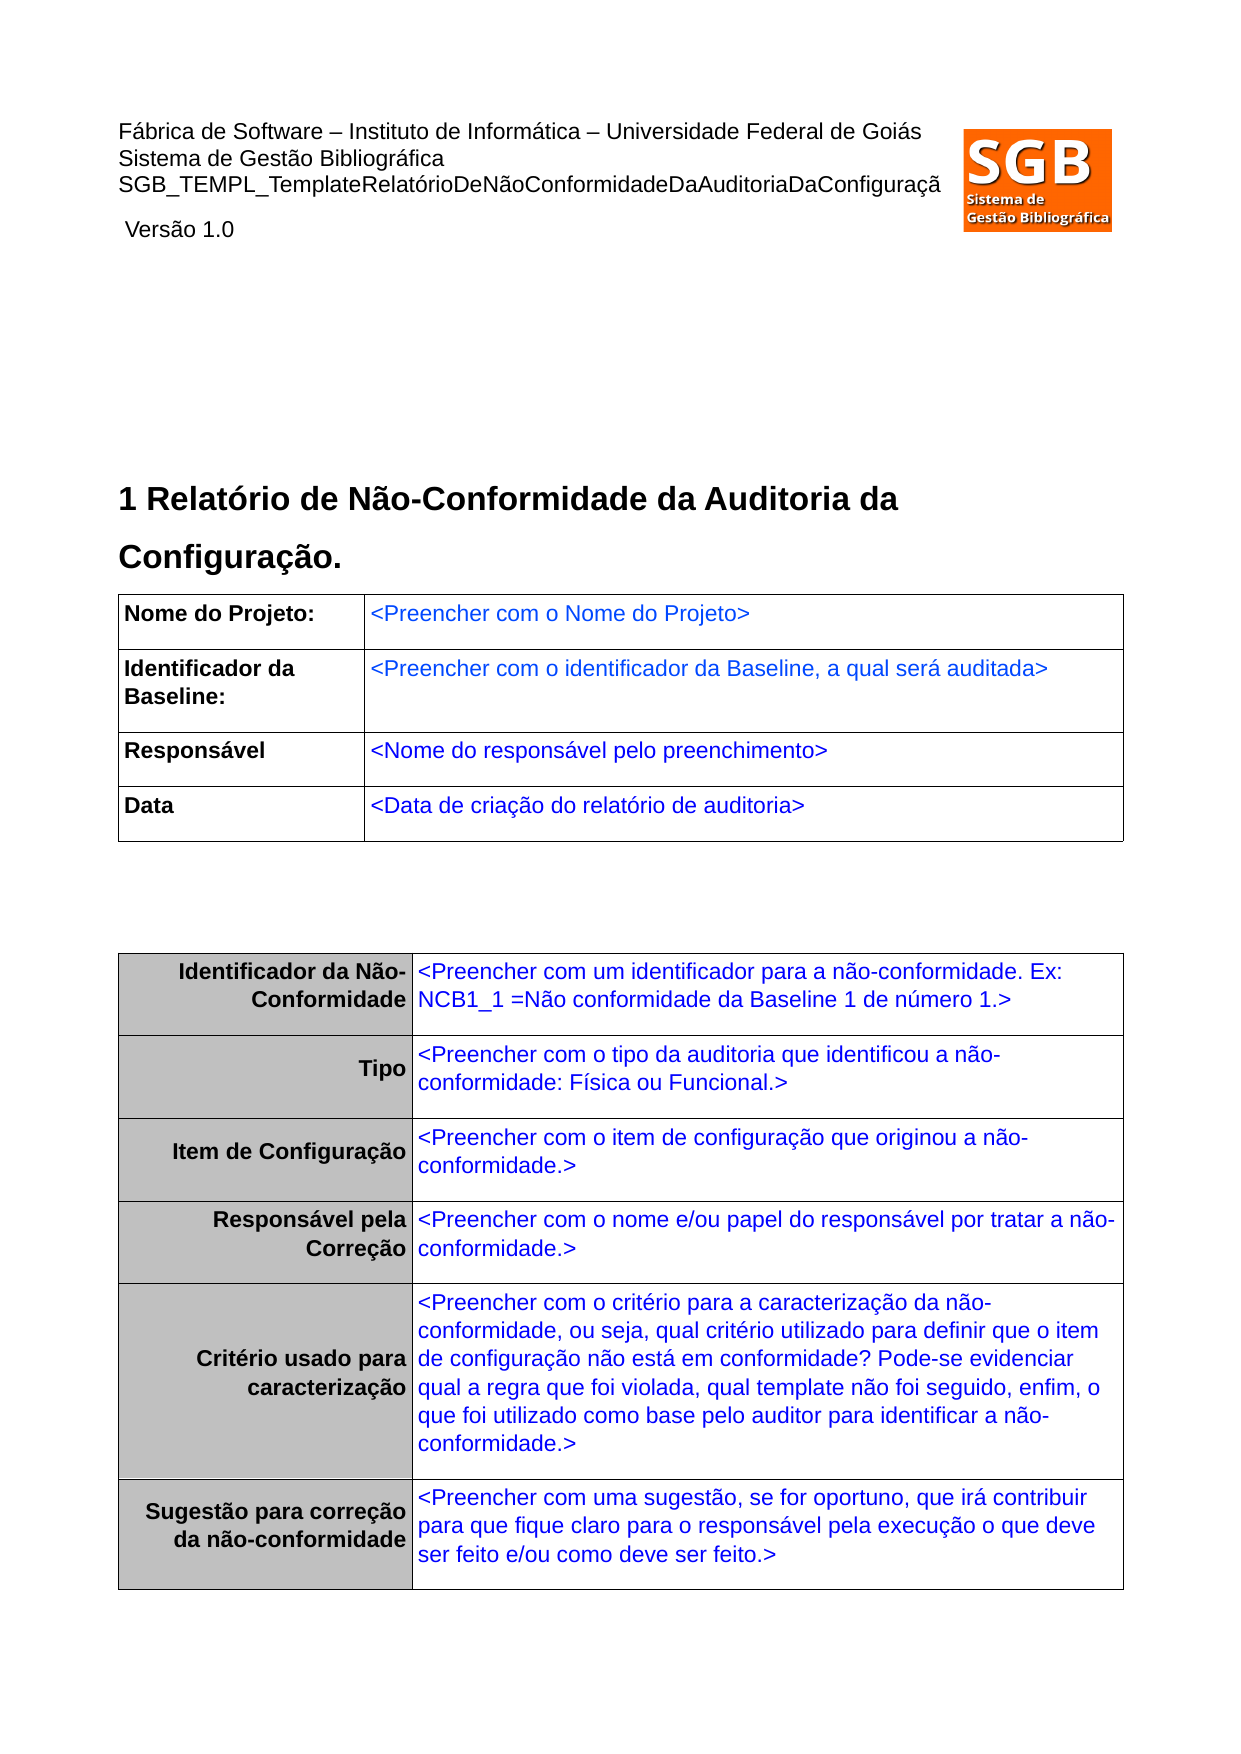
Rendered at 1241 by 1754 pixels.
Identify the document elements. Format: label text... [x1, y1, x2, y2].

picture [963, 129, 1112, 232]
table_cell Critério usado para caracterização [119, 1284, 412, 1478]
table_cell Item de Configuração [119, 1119, 412, 1201]
table_cell <Preencher com uma sugestão, se for oportuno, que irá contribuir para que fique claro para o responsável pela execução o que deve ser feito e/ou como deve ser feito.> [413, 1480, 1123, 1589]
table_cell Sugestão para correção da não-conformidade [119, 1480, 412, 1589]
table_cell Identificador da Baseline: [119, 650, 364, 732]
table_cell Data [119, 787, 364, 841]
table_cell <Preencher com o nome e/ou papel do responsável por tratar a não-conformidade.> [413, 1202, 1123, 1283]
table_cell Responsável [119, 733, 364, 786]
table_cell <Preencher com o tipo da auditoria que identificou a não-conformidade: Física ou Funcional.> [413, 1036, 1123, 1118]
table_header <Preencher com um identificador para a não-conformidade. Ex: NCB1_1 =Não conformidade da Baseline 1 de número 1.> [413, 954, 1123, 1035]
table_cell Tipo [119, 1036, 412, 1118]
table_cell <Preencher com o identificador da Baseline, a qual será auditada> [365, 650, 1123, 732]
table_header Nome do Projeto: [119, 595, 364, 649]
table_cell <Preencher com o item de configuração que originou a não-conformidade.> [413, 1119, 1123, 1201]
table_cell <Nome do responsável pelo preenchimento> [365, 733, 1123, 786]
table_cell <Data de criação do relatório de auditoria> [365, 787, 1123, 841]
table_cell <Preencher com o critério para a caracterização da não-conformidade, ou seja, qual critério utilizado para definir que o item de configuração não está em conformidade? Pode-se evidenciar qual a regra que foi violada, qual template não foi seguido, enfim, o que foi utilizado como base pelo auditor para identificar a não-conformidade.> [413, 1284, 1123, 1478]
table_cell Responsável pela Correção [119, 1202, 412, 1283]
table_header Identificador da Não-Conformidade [119, 954, 412, 1035]
table_header <Preencher com o Nome do Projeto> [365, 595, 1123, 649]
subtitle 1 Relatório de Não-Conformidade da Auditoria da Configuração. [118, 479, 1122, 575]
